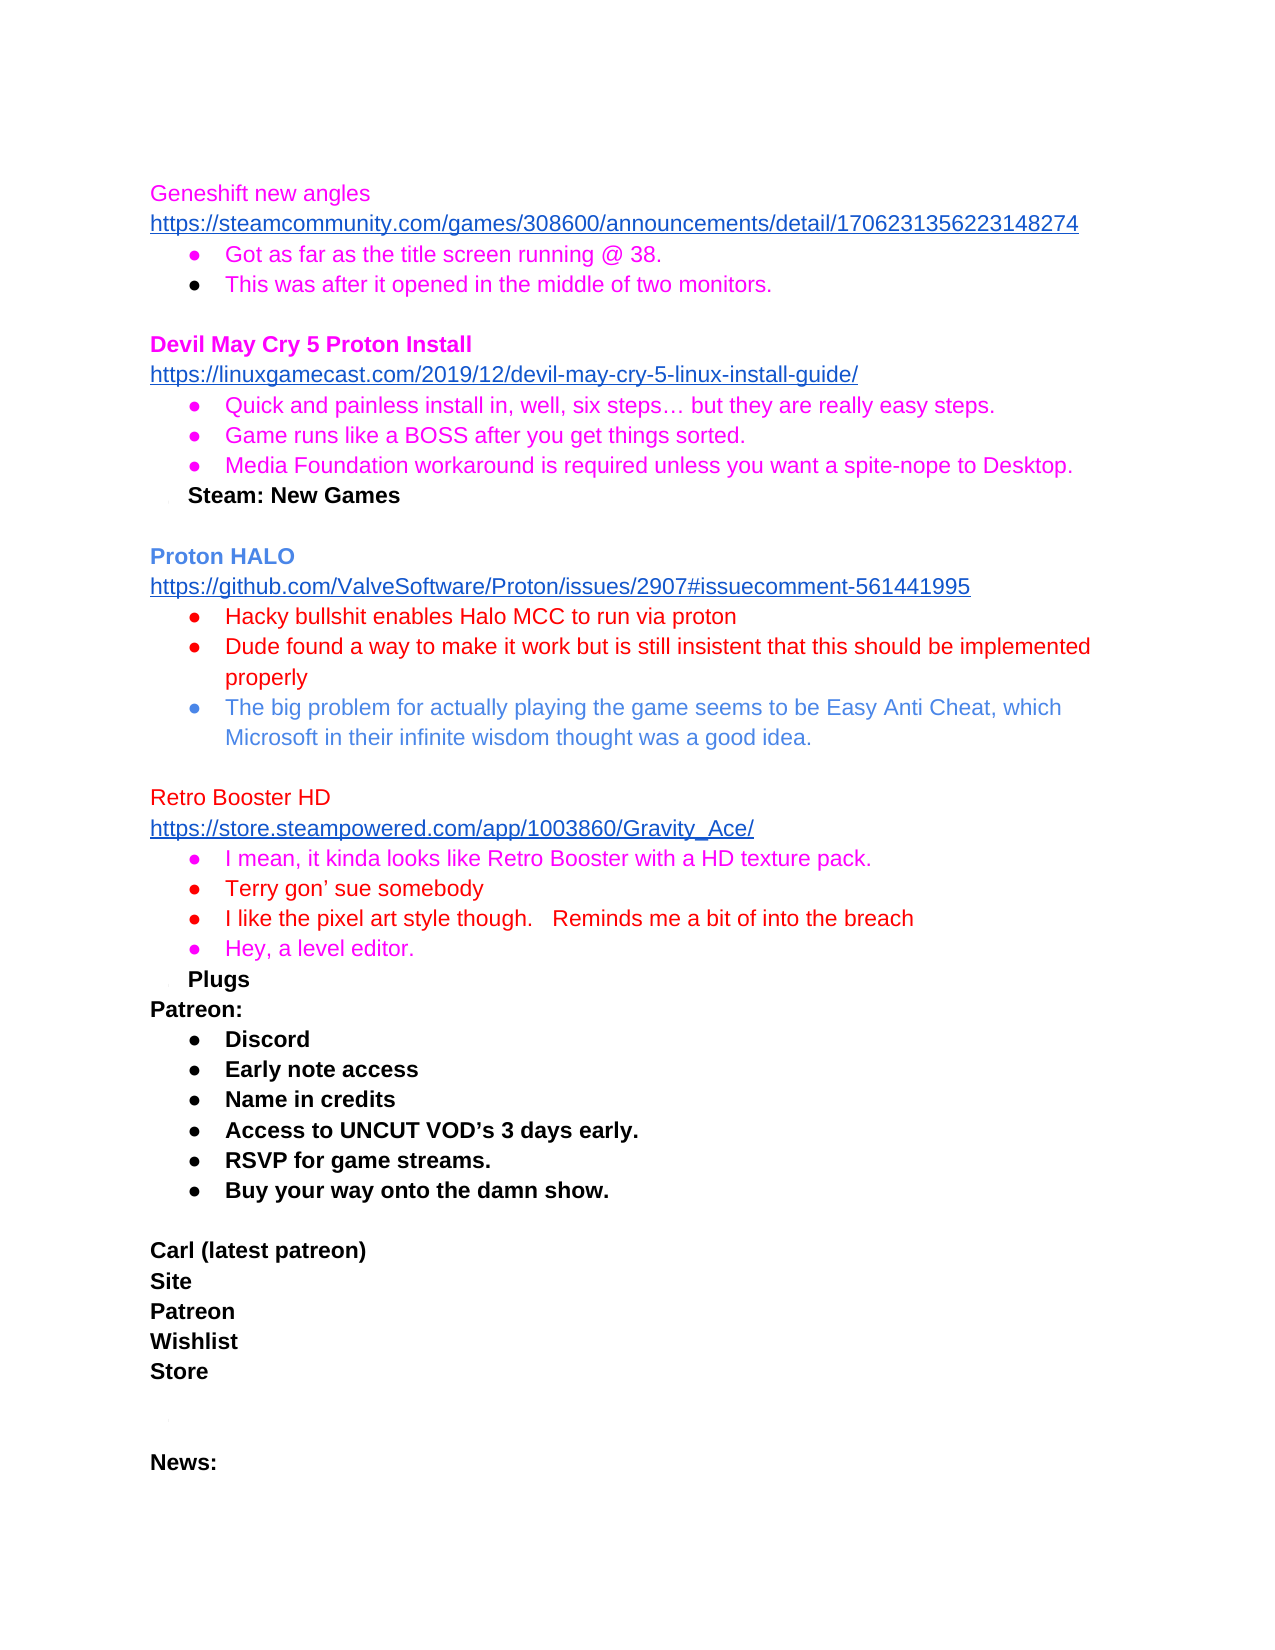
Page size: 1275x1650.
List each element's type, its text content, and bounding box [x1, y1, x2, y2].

list Access to UNCUT VOD’s 3 days early. [187, 1117, 1125, 1143]
text Proton HALO [150, 543, 1125, 569]
text News: [150, 1449, 1125, 1475]
list Buy your way onto the damn show. [187, 1177, 1125, 1203]
list Got as far as the title screen running @ 38. [187, 241, 1125, 267]
list Dude found a way to make it work but is still insistent that this should be implemented properly [187, 633, 1125, 690]
text Geneshift new angles [150, 180, 1125, 207]
list I like the pixel art style though. Reminds me a bit of into the breach [187, 905, 1125, 932]
list Hacky bullshit enables Halo MCC to run via proton [187, 603, 1125, 629]
list Hey, a level editor. [187, 935, 1125, 962]
text Patreon: [150, 996, 1125, 1022]
text Devil May Cry 5 Proton Install [150, 331, 1125, 358]
list Name in credits [187, 1086, 1125, 1113]
text Store [150, 1358, 1125, 1385]
text Steam: New Games [150, 482, 1125, 509]
text Wishlist [150, 1328, 1125, 1354]
list Quick and painless install in, well, six steps… but they are really easy steps. [187, 392, 1125, 418]
list This was after it opened in the middle of two monitors. [187, 271, 1125, 297]
list The big problem for actually playing the game seems to be Easy Anti Cheat, which Microsoft in their infinite wisdom thought was a good idea. [187, 694, 1125, 750]
text https://store.steampowered.com/app/1003860/Gravity_Ace/ [150, 814, 1125, 841]
list RSVP for game streams. [187, 1147, 1125, 1173]
text Retro Booster HD [150, 784, 1125, 811]
list I mean, it kinda looks like Retro Booster with a HD texture pack. [187, 845, 1125, 871]
list Terry gon’ sue somebody [187, 875, 1125, 901]
text Carl (latest patreon) [150, 1237, 1125, 1264]
text https://github.com/ValveSoftware/Proton/issues/2907#issuecomment-561441995 [150, 573, 1125, 599]
list Discord [187, 1026, 1125, 1052]
list Game runs like a BOSS after you get things sorted. [187, 422, 1125, 448]
text Site [150, 1268, 1125, 1294]
text Patreon [150, 1298, 1125, 1324]
list Media Foundation workaround is required unless you want a spite-nope to Desktop. [187, 452, 1125, 478]
text Plugs [150, 966, 1125, 992]
list Early note access [187, 1056, 1125, 1083]
text https://steamcommunity.com/games/308600/announcements/detail/1706231356223148274 [150, 210, 1125, 237]
text https://linuxgamecast.com/2019/12/devil-may-cry-5-linux-install-guide/ [150, 361, 1125, 388]
